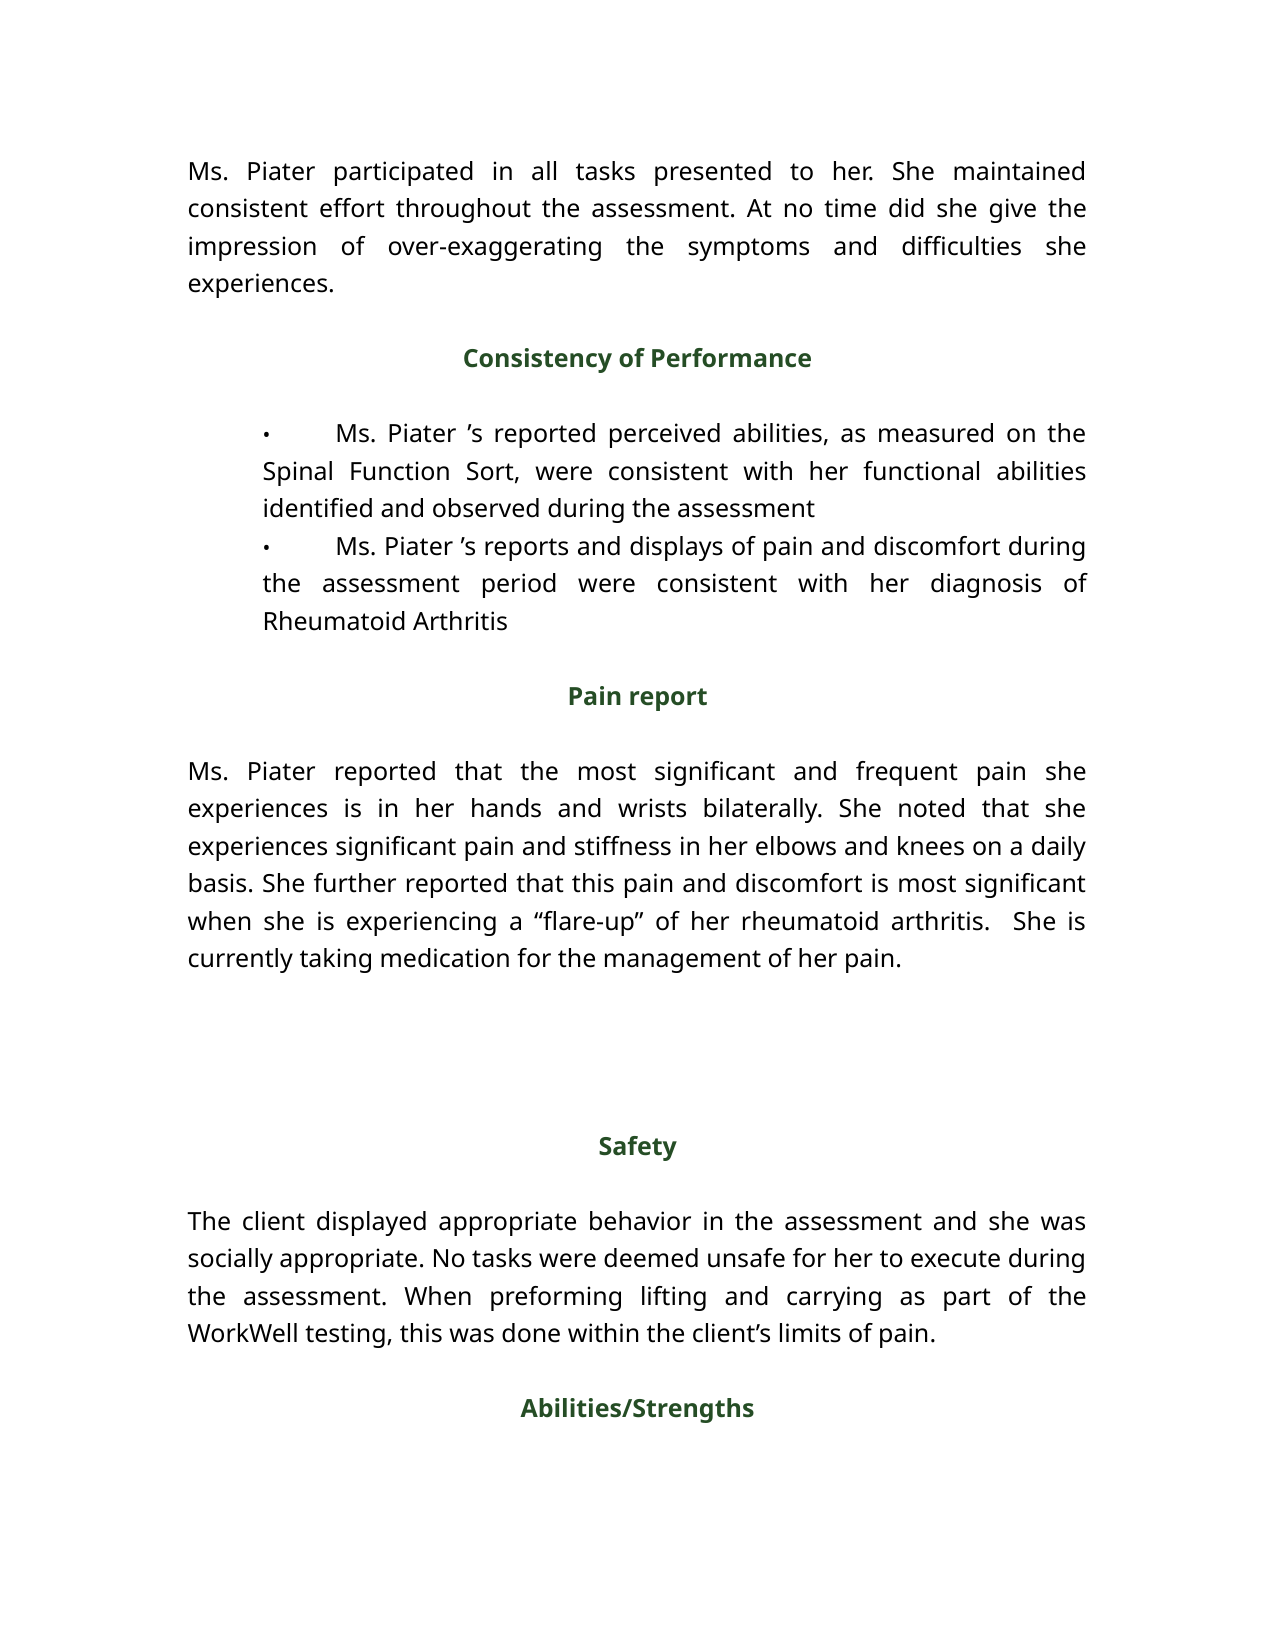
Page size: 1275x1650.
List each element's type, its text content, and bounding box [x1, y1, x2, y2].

text The client displayed appropriate behavior in the assessment and she was socially appropriate. No tasks were deemed unsafe for her to execute during the assessment. When preforming lifting and carrying as part of the WorkWell testing, this was done within the client’s limits of pain. [187, 1200, 1087, 1350]
text Ms. Piater reported that the most significant and frequent pain she experiences is in her hands and wrists bilaterally. She noted that she experiences significant pain and stiffness in her elbows and knees on a daily basis. She further reported that this pain and discomfort is most significant when she is experiencing a “flare-up” of her rheumatoid arthritis. She is currently taking medication for the management of her pain. [187, 750, 1087, 975]
text Pain report [187, 675, 1087, 712]
list Ms. Piater ’s reported perceived abilities, as measured on the Spinal Function Sort, were consistent with her functional abilities identified and observed during the assessment [262, 412, 1087, 525]
text Ms. Piater participated in all tasks presented to her. She maintained consistent effort throughout the assessment. At no time did she give the impression of over-exaggerating the symptoms and difficulties she experiences. [187, 150, 1087, 300]
list Ms. Piater ’s reports and displays of pain and discomfort during the assessment period were consistent with her diagnosis of Rheumatoid Arthritis [262, 525, 1087, 637]
text Consistency of Performance [187, 337, 1087, 375]
text Safety [187, 1125, 1087, 1162]
text Abilities/Strengths [187, 1387, 1087, 1425]
